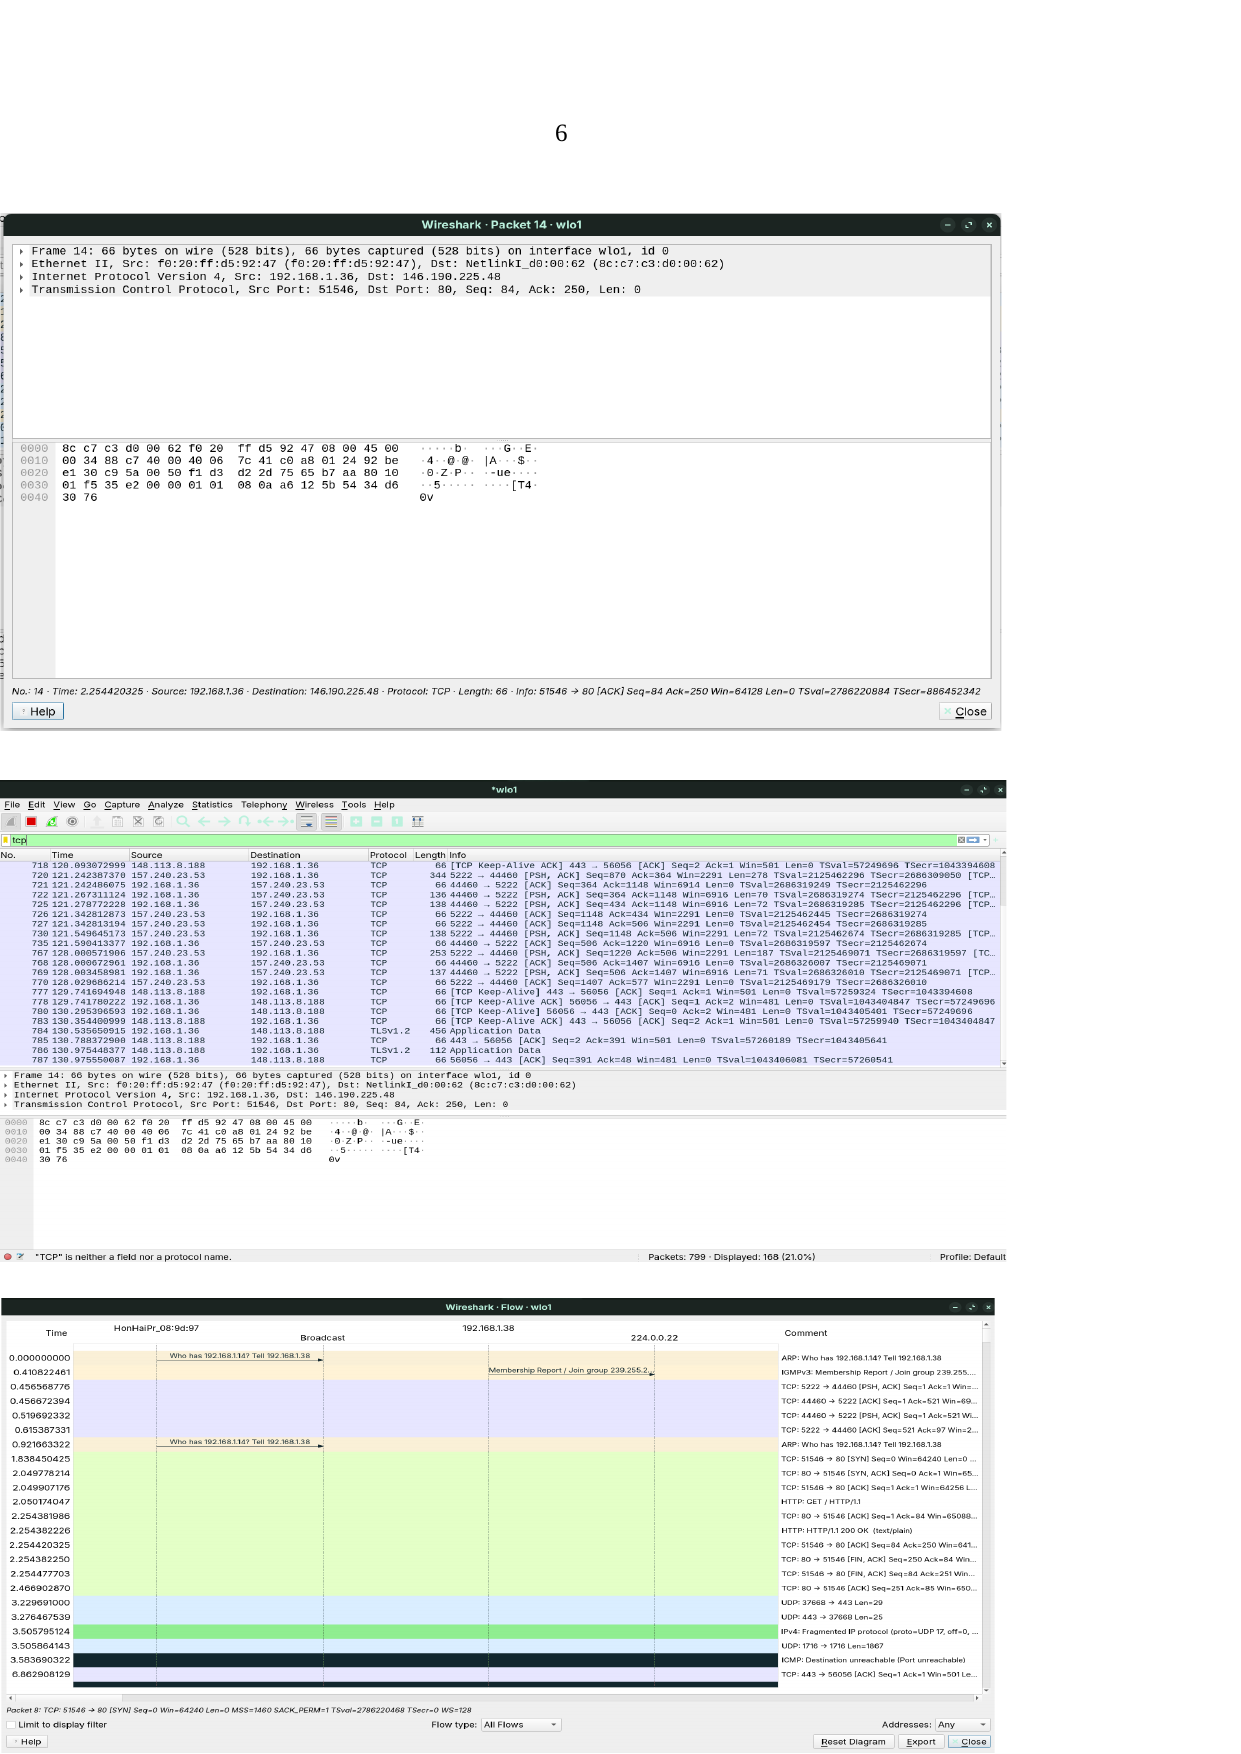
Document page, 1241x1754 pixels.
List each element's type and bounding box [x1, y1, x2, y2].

picture [0, 780, 1007, 1262]
picture [1, 1298, 995, 1753]
picture [0, 213, 1002, 731]
